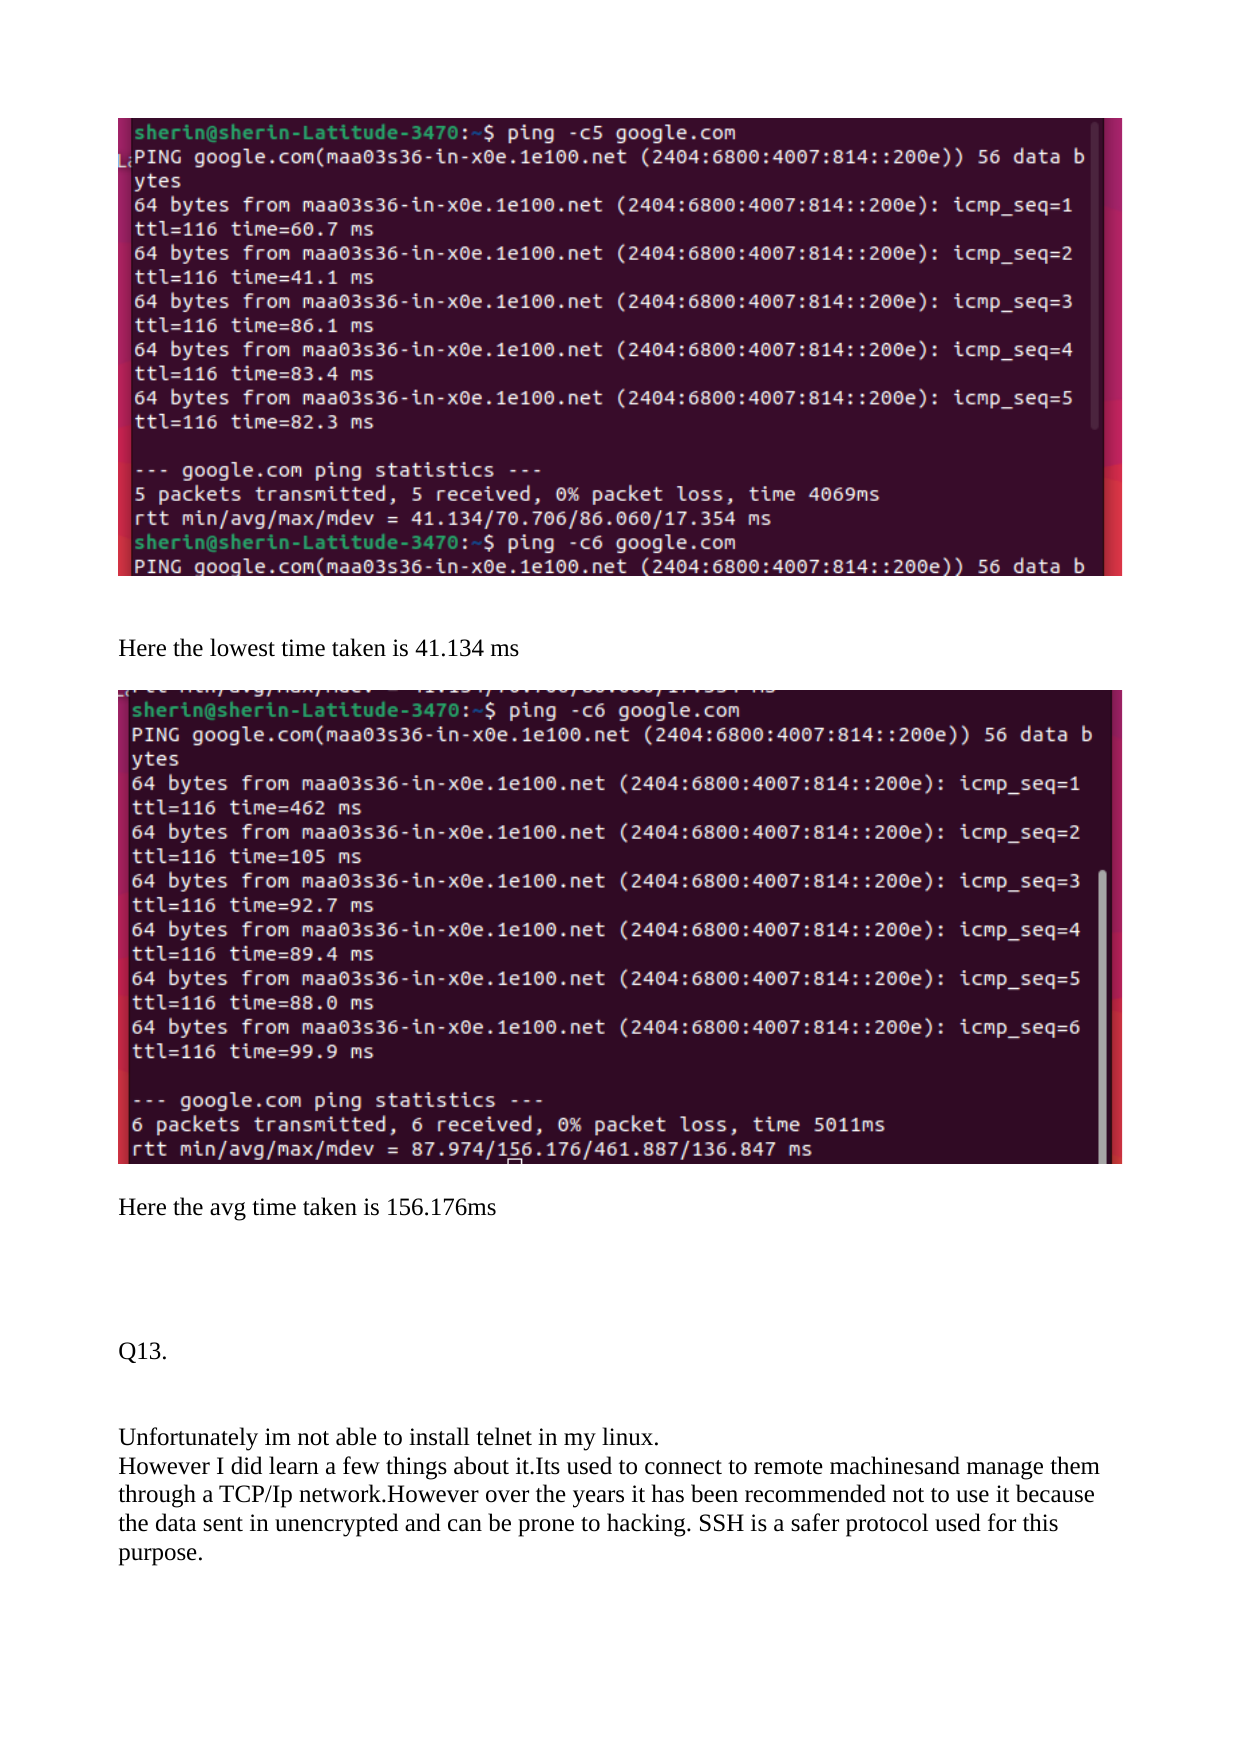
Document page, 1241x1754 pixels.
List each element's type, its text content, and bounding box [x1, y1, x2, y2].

text Q13. [118, 1336, 1122, 1364]
text Here the lowest time taken is 41.134 ms [118, 633, 1122, 662]
text Here the avg time taken is 156.176ms [118, 1192, 1122, 1221]
picture [118, 690, 1123, 1164]
text Unfortunately im not able to install telnet in my linux. [118, 1422, 1122, 1451]
text However I did learn a few things about it.Its used to connect to remote machinesand manage them through a TCP/Ip network.However over the years it has been recommended not to use it because the data sent in unencrypted and can be prone to hacking. SSH is a safer protocol used for this purpose. [118, 1451, 1122, 1566]
picture [118, 118, 1123, 576]
